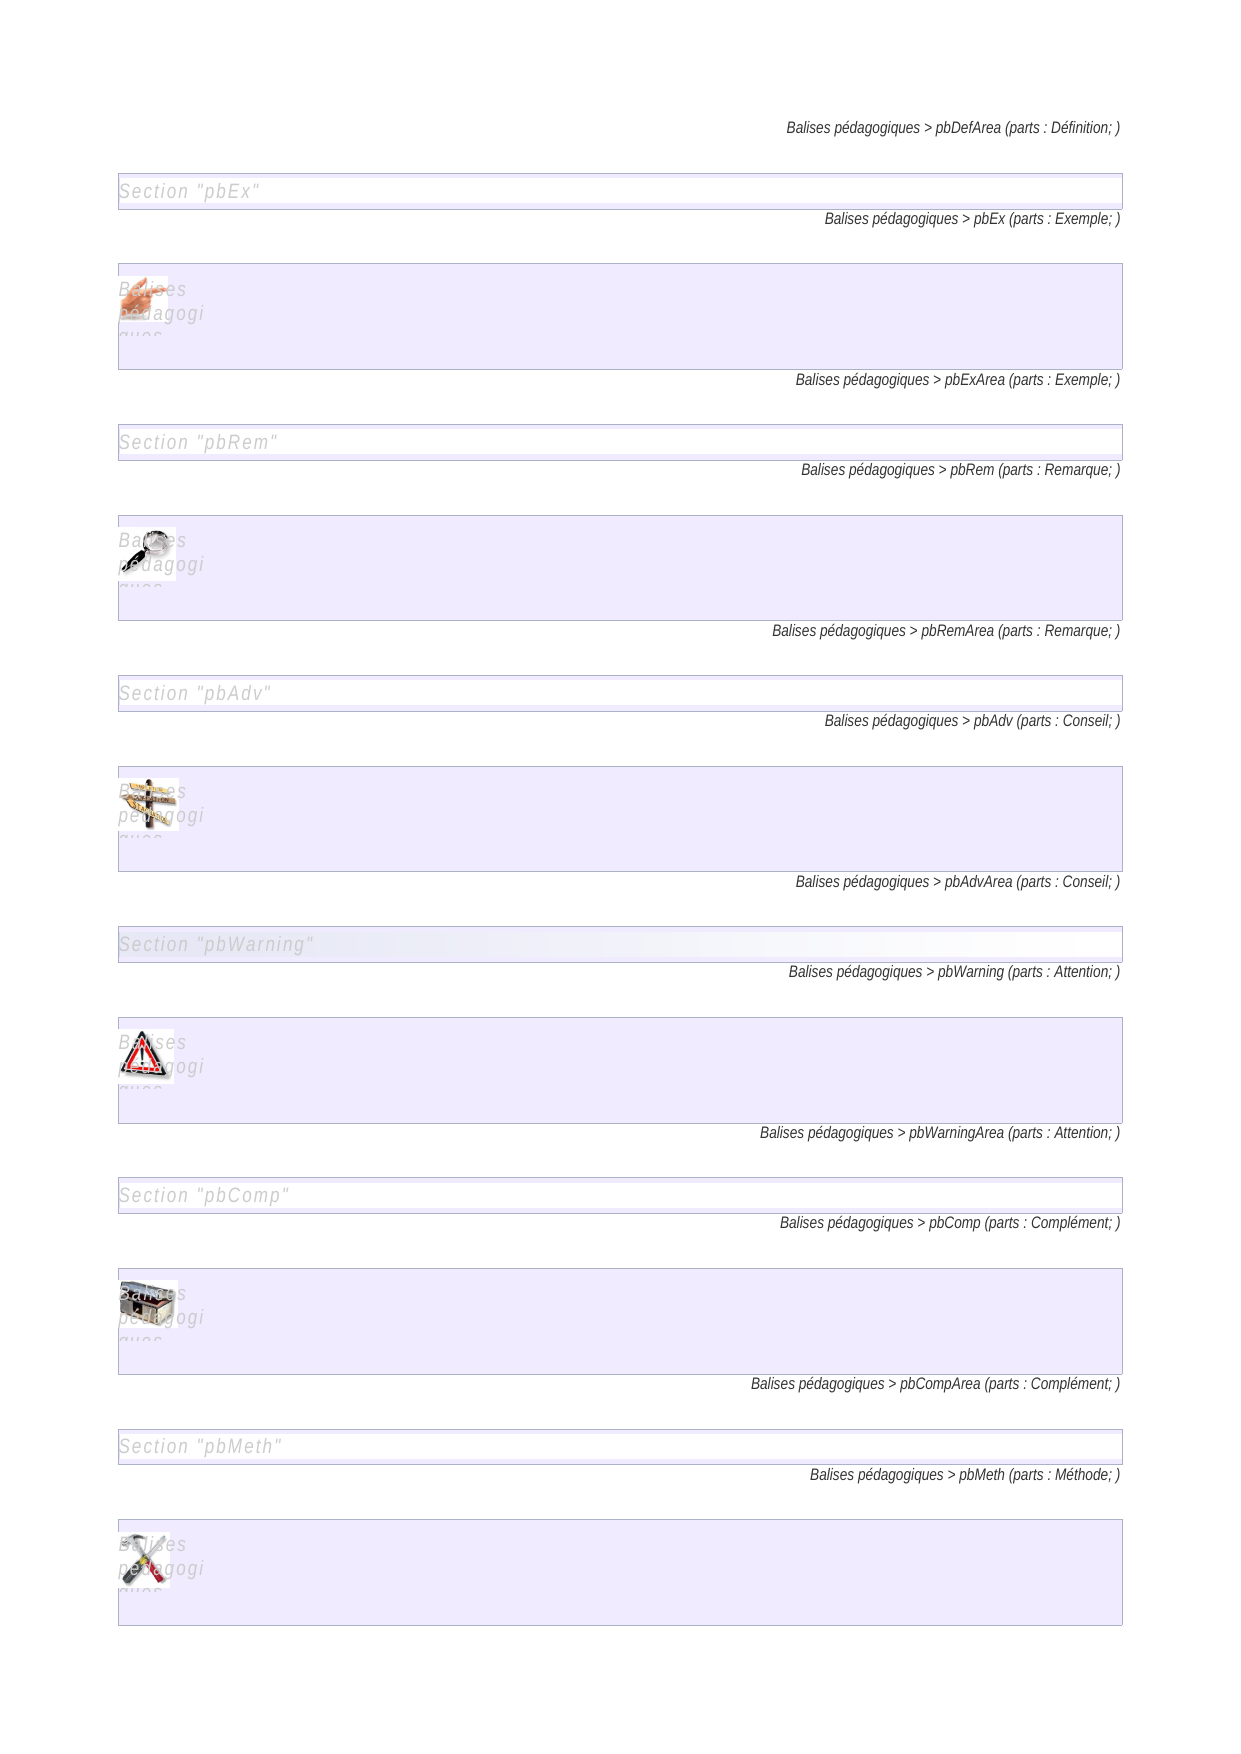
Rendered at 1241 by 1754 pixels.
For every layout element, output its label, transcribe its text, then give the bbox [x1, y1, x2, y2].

table_header [119, 516, 1122, 620]
table_header Section "pbMeth" [119, 1459, 1122, 1464]
title Balises pédagogiques > pbRem (parts : Remarque; ) [118, 461, 1122, 479]
title Balises pédagogiques > pbEx (parts : Exemple; ) [118, 210, 1122, 228]
picture [119, 1434, 1122, 1459]
table_header [119, 767, 1122, 871]
title Balises pédagogiques > pbDefArea (parts : Définition; ) [118, 118, 1122, 137]
table_header Section "pbMeth" [119, 1430, 1122, 1434]
table_header [119, 1520, 1122, 1625]
picture [118, 1280, 207, 1341]
table_header Section "pbComp" [119, 1208, 1122, 1213]
picture [118, 1029, 207, 1089]
table_header [119, 1269, 1122, 1374]
title Balises pédagogiques > pbRemArea (parts : Remarque; ) [118, 621, 1122, 639]
table_header [119, 264, 1122, 369]
title Balises pédagogiques > pbWarningArea (parts : Attention; ) [118, 1124, 1122, 1142]
picture [118, 778, 207, 838]
title Balises pédagogiques > pbMeth (parts : Méthode; ) [118, 1465, 1122, 1484]
table_header Section "pbAdv" [119, 705, 1122, 711]
table_header Section "pbComp" [119, 1178, 1122, 1183]
table_header Section "pbEx" [119, 203, 1122, 209]
title Balises pédagogiques > pbWarning (parts : Attention; ) [118, 963, 1122, 981]
table_header Section "pbAdv" [119, 676, 1122, 680]
picture [119, 680, 1122, 705]
picture [118, 1532, 207, 1592]
picture [119, 932, 1122, 957]
table_header [119, 1018, 1122, 1123]
picture [119, 178, 1122, 203]
picture [119, 429, 1122, 454]
title Balises pédagogiques > pbAdv (parts : Conseil; ) [118, 712, 1122, 730]
table_header Section "pbRem" [119, 425, 1122, 429]
title Balises pédagogiques > pbAdvArea (parts : Conseil; ) [118, 872, 1122, 891]
title Balises pédagogiques > pbExArea (parts : Exemple; ) [118, 370, 1122, 388]
title Balises pédagogiques > pbComp (parts : Complément; ) [118, 1214, 1122, 1232]
picture [118, 527, 207, 587]
table_header Section "pbWarning" [119, 927, 1122, 932]
table_header Section "pbEx" [119, 174, 1122, 178]
picture [118, 276, 207, 336]
table_header Section "pbWarning" [119, 957, 1122, 962]
title Balises pédagogiques > pbCompArea (parts : Complément; ) [118, 1375, 1122, 1393]
picture [119, 1183, 1122, 1208]
table_header Section "pbRem" [119, 454, 1122, 460]
